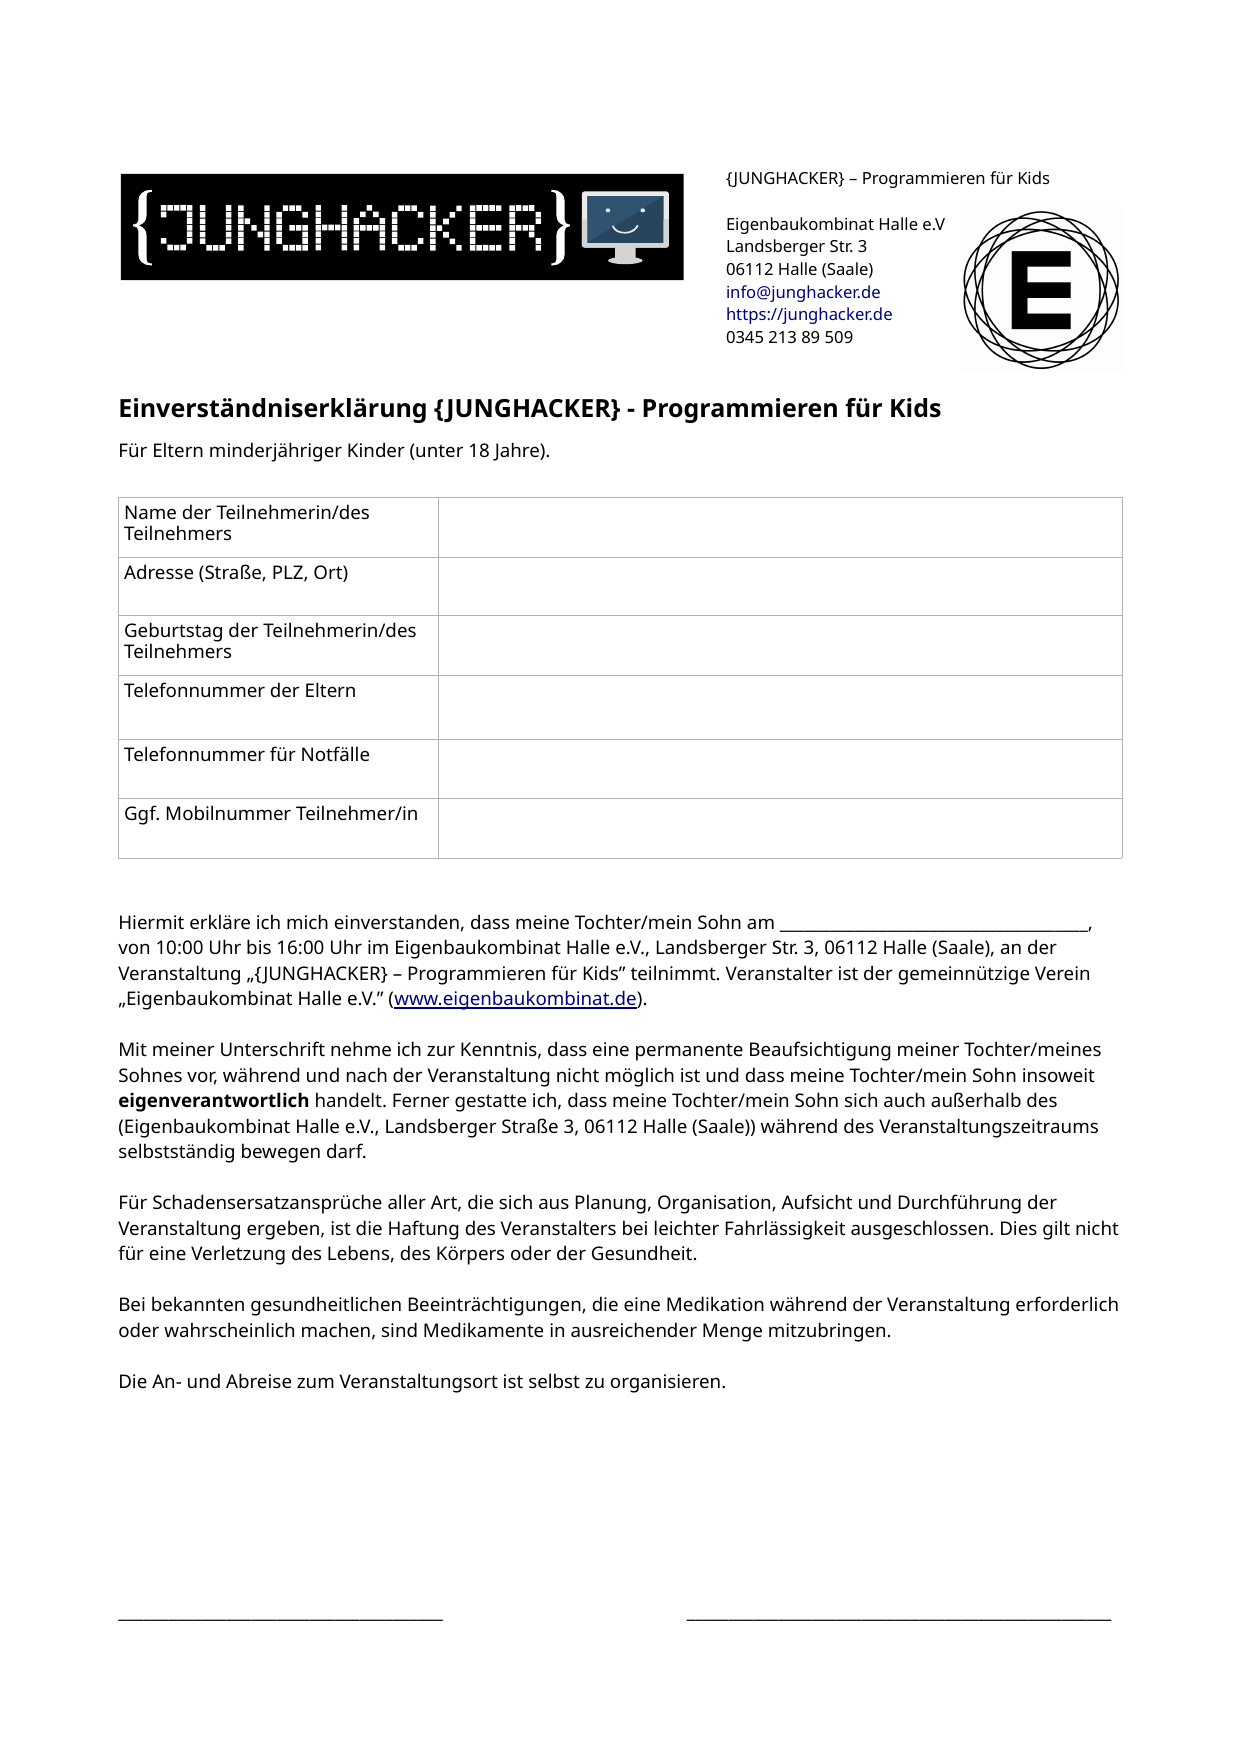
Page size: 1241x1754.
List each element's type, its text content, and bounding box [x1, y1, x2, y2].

table_header Name der Teilnehmerin/des Teilnehmers [119, 498, 438, 557]
table_cell [439, 799, 1122, 858]
table_cell [439, 616, 1122, 674]
text Hiermit erkläre ich mich einverstanden, dass meine Tochter/mein Sohn am _____________________________________, von 10:00 Uhr bis 16:00 Uhr im Eigenbaukombinat Halle e.V., Landsberger Str. 3, 06112 Halle (Saale), an der Veranstaltung „{JUNGHACKER} – Programmieren für Kids” teilnimmt. Veranstalter ist der gemeinnützige Verein „Eigenbaukombinat Halle e.V.” (www.eigenbaukombinat.de). Mit meiner Unterschrift nehme ich zur Kenntnis, dass eine permanente Beaufsichtigung meiner Tochter/meines Sohnes vor, während und nach der Veranstaltung nicht möglich ist und dass meine Tochter/mein Sohn insoweit eigenverantwortlich handelt. Ferner gestatte ich, dass meine Tochter/mein Sohn sich auch außerhalb des (Eigenbaukombinat Halle e.V., Landsberger Straße 3, 06112 Halle (Saale)) während des Veranstaltungszeitraums selbstständig bewegen darf. Für Schadensersatzansprüche aller Art, die sich aus Planung, Organisation, Aufsicht und Durchführung der Veranstaltung ergeben, ist die Haftung des Veranstalters bei leichter Fahrlässigkeit ausgeschlossen. Dies gilt nicht für eine Verletzung des Lebens, des Körpers oder der Gesundheit. Bei bekannten gesundheitlichen Beeinträchtigungen, die eine Medikation während der Veranstaltung erforderlich oder wahrscheinlich machen, sind Medikamente in ausreichender Menge mitzubringen. Die An- und Abreise zum Veranstaltungsort ist selbst zu organisieren. _______________________________________ ___________________________________________________ [118, 859, 1122, 1623]
subtitle Für Eltern minderjähriger Kinder (unter 18 Jahre). [118, 437, 1122, 463]
table_cell [439, 558, 1122, 615]
table_header [439, 498, 1122, 557]
table_cell Geburtstag der Teilnehmerin/des Teilnehmers [119, 616, 438, 674]
table_cell [439, 740, 1122, 798]
table_cell [439, 676, 1122, 738]
table_cell Adresse (Straße, PLZ, Ort) [119, 558, 438, 615]
picture [960, 207, 1124, 372]
table_cell Telefonnummer der Eltern [119, 676, 438, 738]
subtitle Einverständniserklärung {JUNGHACKER} - Programmieren für Kids [118, 391, 1122, 425]
table_cell Ggf. Mobilnummer Teilnehmer/in [119, 799, 438, 858]
table_cell Telefonnummer für Notfälle [119, 740, 438, 798]
